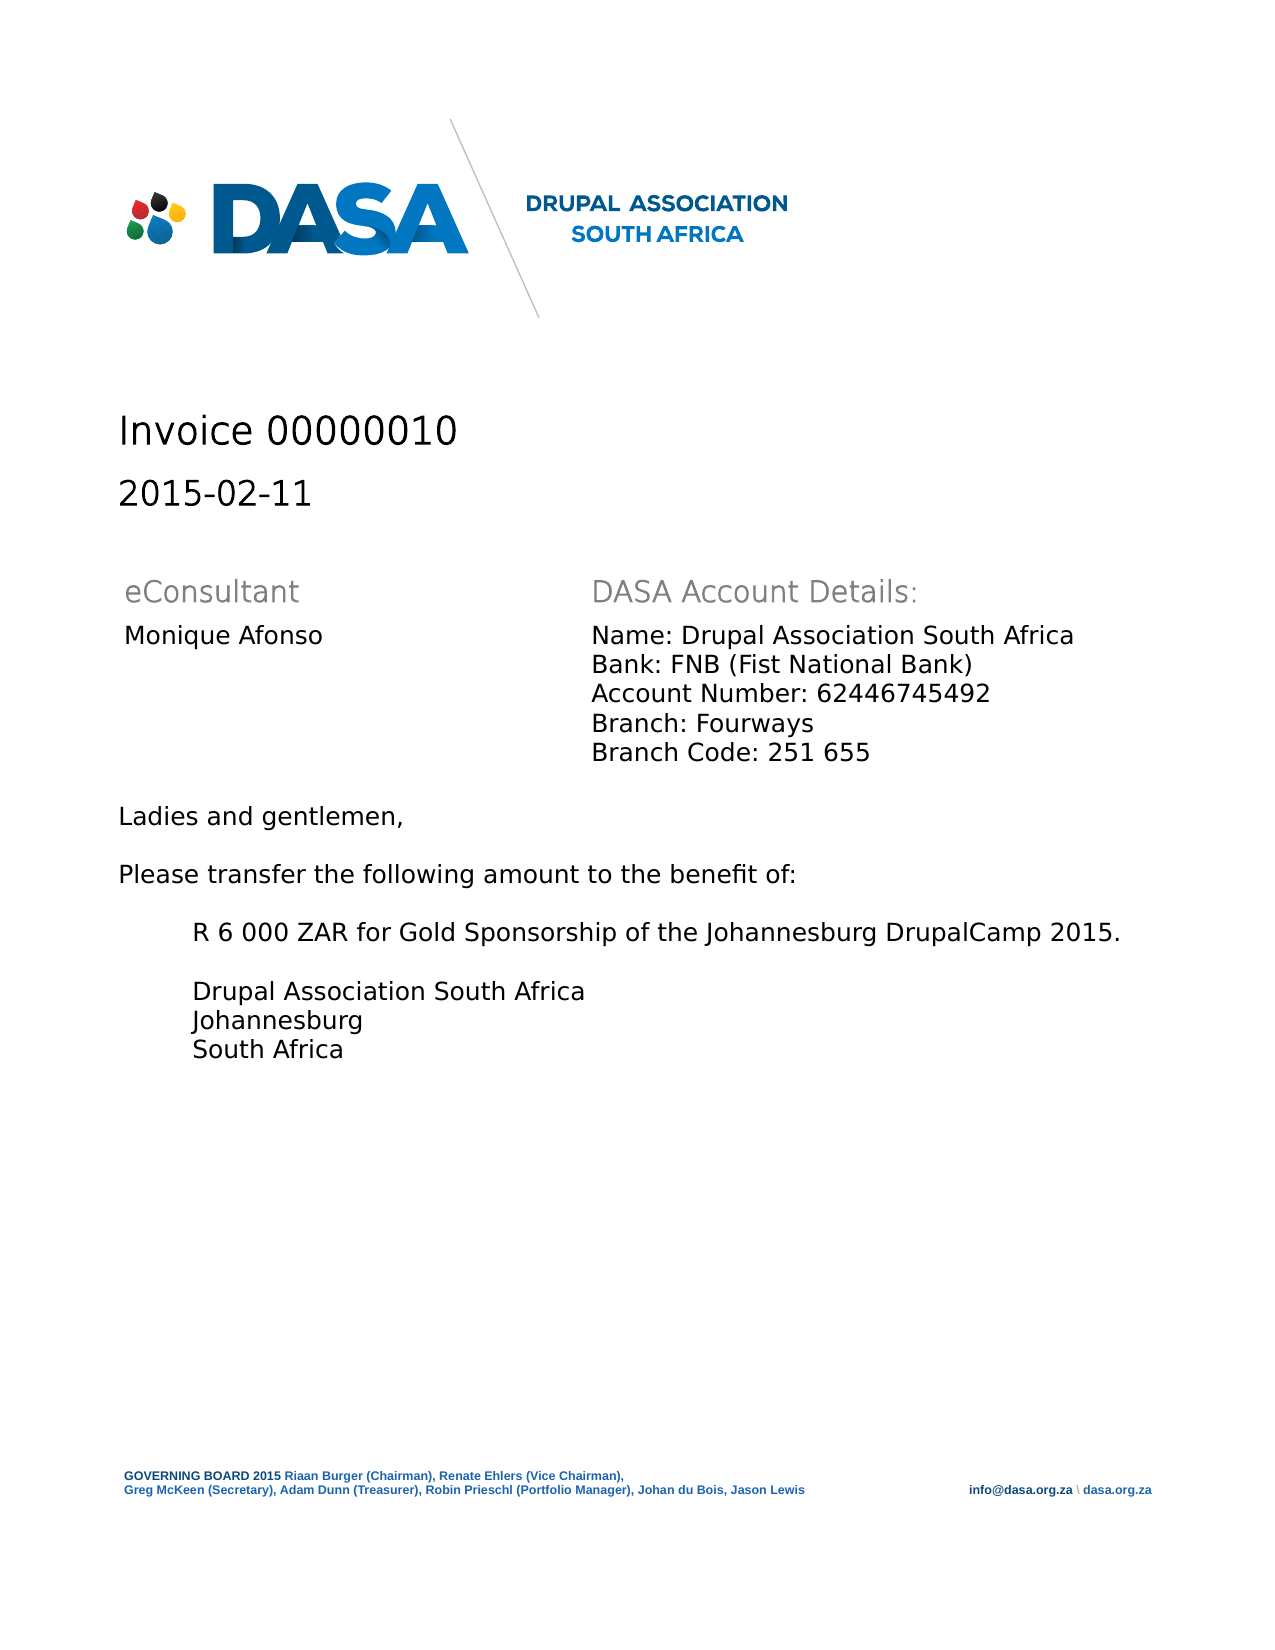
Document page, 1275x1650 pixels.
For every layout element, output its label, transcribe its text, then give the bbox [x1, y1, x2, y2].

table_header eConsultant Monique Afonso [118, 555, 585, 773]
subtitle Invoice 00000010 [118, 409, 1157, 453]
text Ladies and gentlemen, [118, 802, 1157, 831]
text Please transfer the following amount to the benefit of: [118, 860, 1157, 889]
subtitle 2015-02-11 [118, 474, 1157, 513]
table_header DASA Account Details: Name: Drupal Association South Africa Bank: FNB (Fist National Bank) Account Number: 62446745492 Branch: Fourways Branch Code: 251 655 [585, 555, 1157, 773]
text R 6 000 ZAR for Gold Sponsorship of the Johannesburg DrupalCamp 2015. [192, 919, 1157, 948]
text Drupal Association South Africa [192, 977, 1157, 1006]
text Johannesburg [192, 1006, 1157, 1035]
text South Africa [192, 1035, 1157, 1064]
